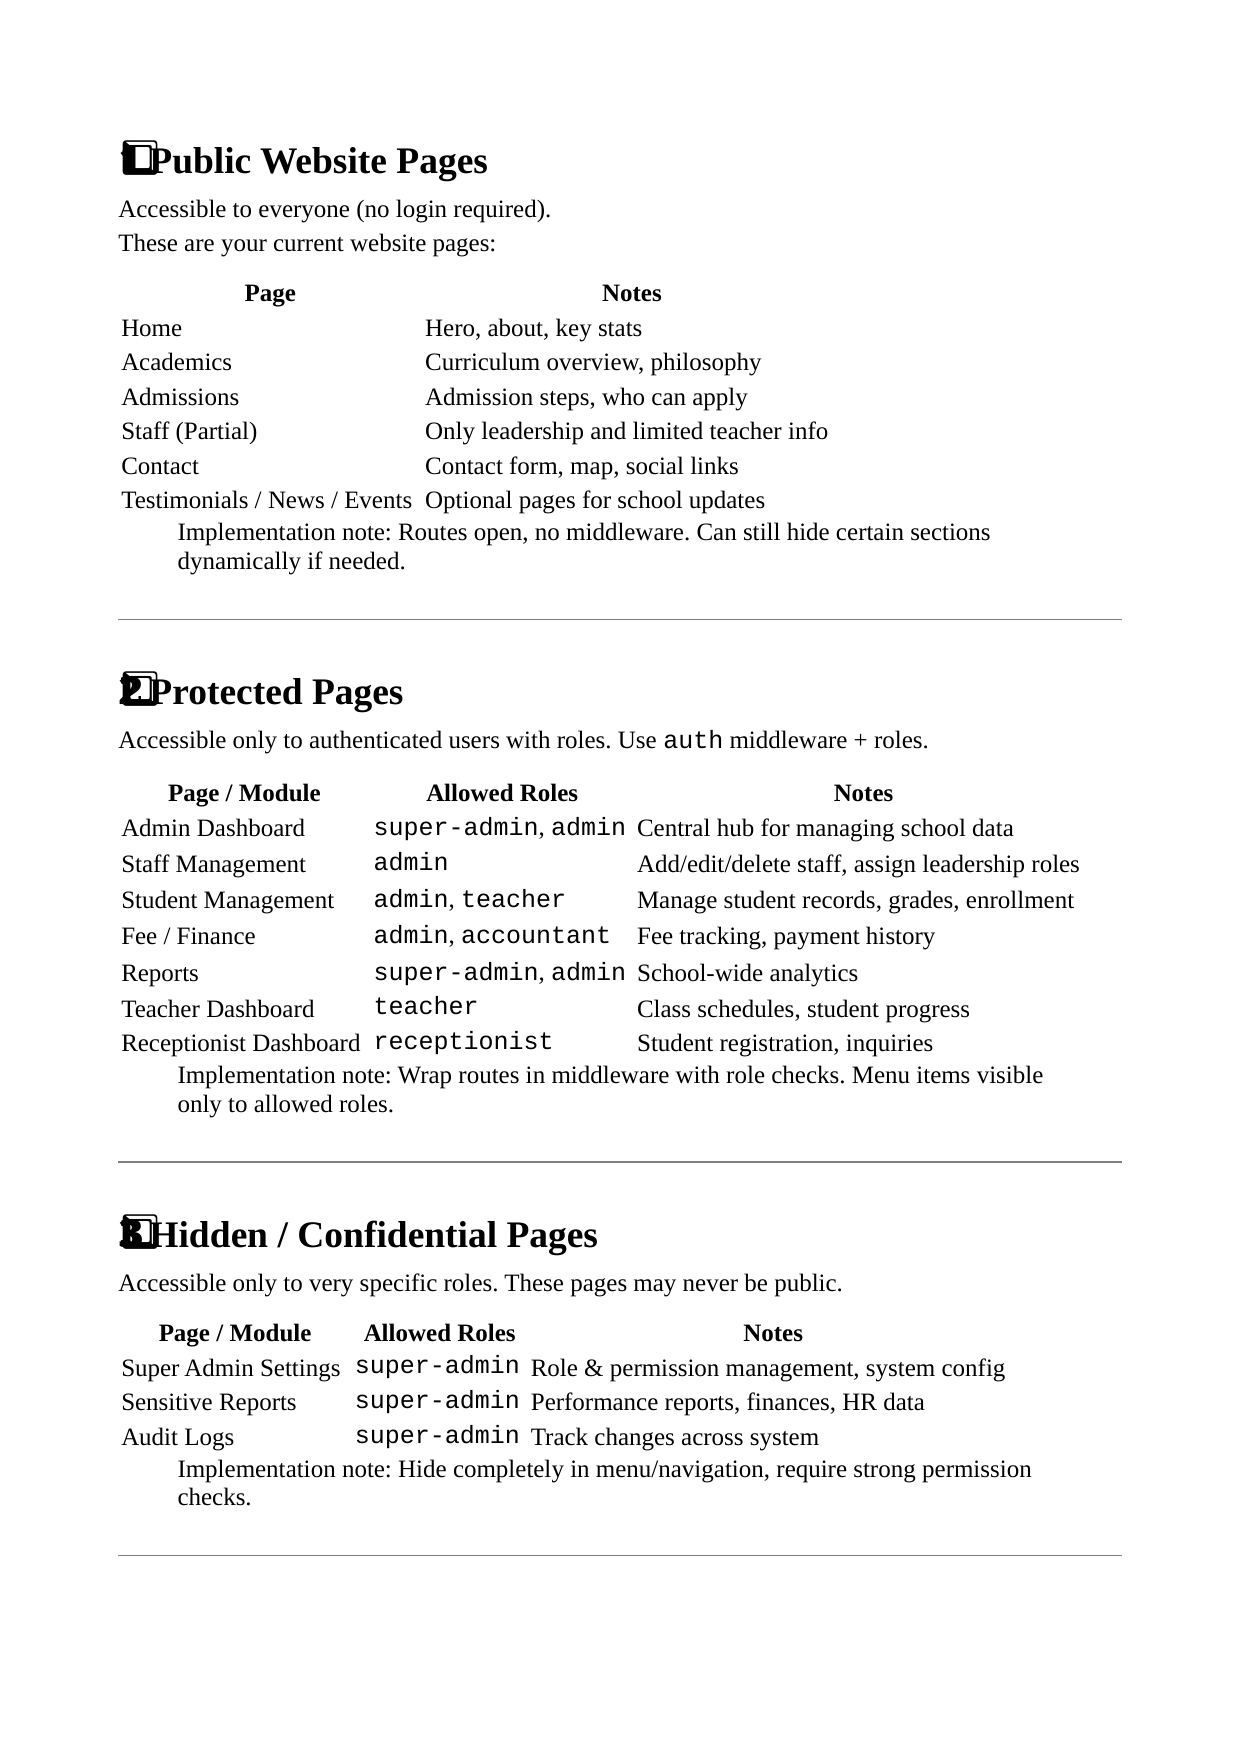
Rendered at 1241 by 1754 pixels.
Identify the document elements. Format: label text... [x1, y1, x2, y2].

table_cell Admission steps, who can apply [422, 379, 841, 413]
table_cell School-wide analytics [634, 954, 1093, 991]
table_cell super-admin, admin [370, 954, 634, 991]
table_header Page / Module [118, 775, 370, 809]
text Implementation note: Hide completely in menu/navigation, require strong permission checks. [177, 1454, 1063, 1511]
table_cell Fee tracking, payment history [634, 918, 1093, 954]
subtitle 2️⃣ Protected Pages [118, 669, 1122, 712]
table_cell Teacher Dashboard [118, 991, 370, 1025]
table_cell Central hub for managing school data [634, 810, 1093, 846]
table_cell Home [118, 310, 422, 344]
table_cell Admin Dashboard [118, 810, 370, 846]
table_cell Manage student records, grades, enrollment [634, 881, 1093, 917]
table_header Notes [422, 275, 841, 310]
table_cell Super Admin Settings [118, 1350, 352, 1384]
table_cell Optional pages for school updates [422, 483, 841, 517]
table_header Notes [528, 1315, 1018, 1350]
table_cell Role & permission management, system config [528, 1350, 1018, 1384]
table_cell Hero, about, key stats [422, 310, 841, 344]
table_cell Add/edit/delete staff, assign leadership roles [634, 846, 1093, 881]
table_cell Staff (Partial) [118, 414, 422, 448]
table_cell Audit Logs [118, 1419, 352, 1454]
table_cell super-admin [352, 1385, 528, 1419]
table_cell admin, teacher [370, 881, 634, 917]
text Implementation note: Routes open, no middleware. Can still hide certain sections dynamically if needed. [177, 517, 1063, 575]
table_cell receptionist [370, 1025, 634, 1060]
table_header Allowed Roles [352, 1315, 528, 1350]
table_cell super-admin [352, 1350, 528, 1384]
table_header Page [118, 275, 422, 310]
table_cell Sensitive Reports [118, 1385, 352, 1419]
table_cell Student registration, inquiries [634, 1025, 1093, 1060]
subtitle 1️⃣ Public Website Pages [118, 139, 1122, 182]
table_cell Performance reports, finances, HR data [528, 1385, 1018, 1419]
table_header Page / Module [118, 1315, 352, 1350]
table_cell Fee / Finance [118, 918, 370, 954]
table_cell teacher [370, 991, 634, 1025]
table_header Notes [634, 775, 1093, 809]
table_cell Academics [118, 344, 422, 379]
table_cell Class schedules, student progress [634, 991, 1093, 1025]
table_cell Receptionist Dashboard [118, 1025, 370, 1060]
table_cell Track changes across system [528, 1419, 1018, 1454]
table_cell Contact [118, 448, 422, 483]
table_cell Staff Management [118, 846, 370, 881]
table_cell super-admin [352, 1419, 528, 1454]
table_header Allowed Roles [370, 775, 634, 809]
table_cell Only leadership and limited teacher info [422, 414, 841, 448]
table_cell Contact form, map, social links [422, 448, 841, 483]
table_cell Testimonials / News / Events [118, 483, 422, 517]
table_cell admin [370, 846, 634, 881]
table_cell Admissions [118, 379, 422, 413]
table_cell Student Management [118, 881, 370, 917]
subtitle 3️⃣ Hidden / Confidential Pages [118, 1212, 1122, 1255]
text Accessible only to authenticated users with roles. Use auth middleware + roles. [118, 725, 1122, 756]
text Accessible to everyone (no login required). These are your current website pages: [118, 194, 1122, 256]
table_cell Curriculum overview, philosophy [422, 344, 841, 379]
table_cell admin, accountant [370, 918, 634, 954]
text Accessible only to very specific roles. These pages may never be public. [118, 1268, 1122, 1296]
table_cell super-admin, admin [370, 810, 634, 846]
table_cell Reports [118, 954, 370, 991]
text Implementation note: Wrap routes in middleware with role checks. Menu items visible only to allowed roles. [177, 1060, 1063, 1117]
